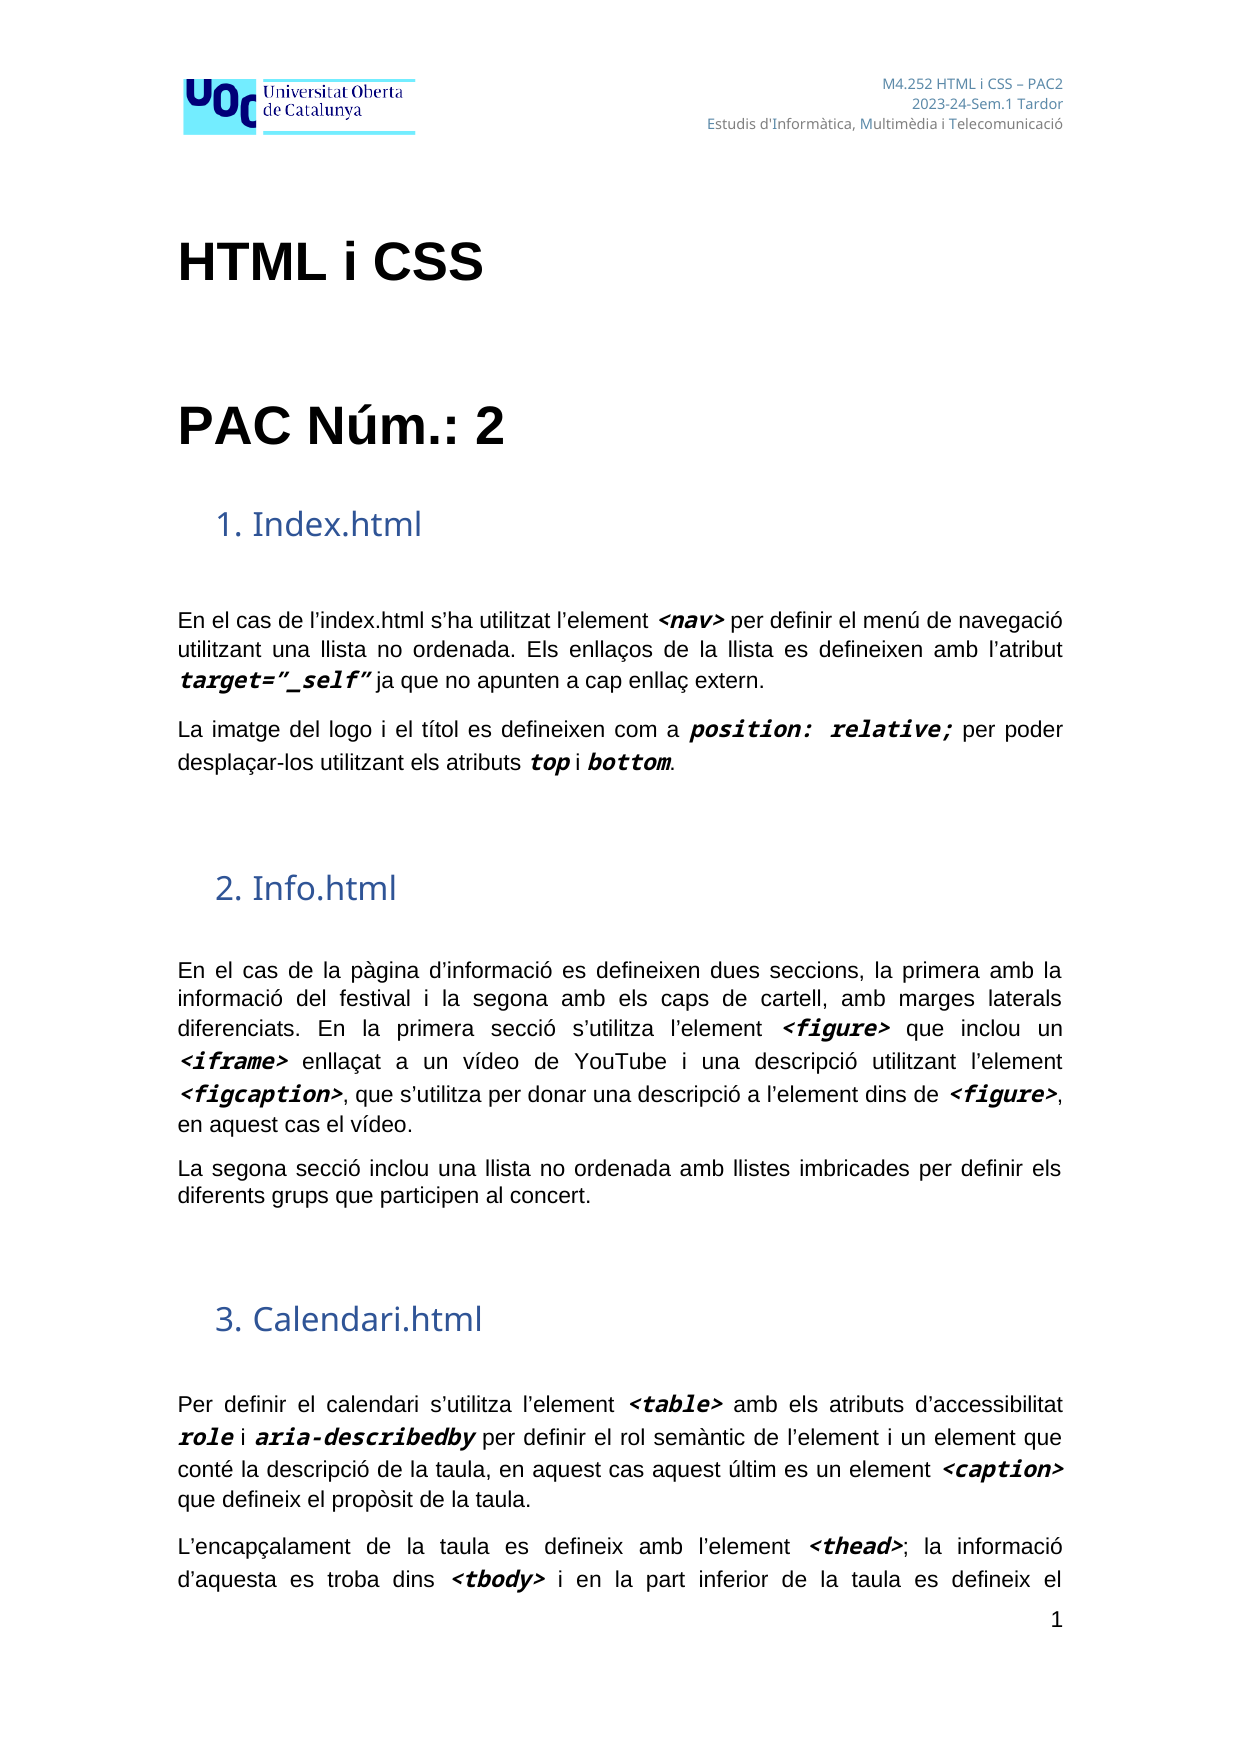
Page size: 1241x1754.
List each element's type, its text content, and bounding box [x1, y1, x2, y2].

text HTML i CSS [177, 230, 1063, 292]
list Info.html [215, 865, 1063, 910]
text Per definir el calendari s’utilitza l’element <table> amb els atributs d’accessibilitat role i aria-describedby per definir el rol semàntic de l’element i un element que conté la descripció de la taula, en aquest cas aquest últim es un element <caption> que defineix el propòsit de la taula. [177, 1388, 1063, 1512]
text En el cas de la pàgina d’informació es defineixen dues seccions, la primera amb la informació del festival i la segona amb els caps de cartell, amb marges laterals diferenciats. En la primera secció s’utilitza l’element <figure> que inclou un <iframe> enllaçat a un vídeo de YouTube i una descripció utilitzant l’element <figcaption>, que s’utilitza per donar una descripció a l’element dins de <figure>, en aquest cas el vídeo. [177, 957, 1063, 1137]
list Calendari.html [215, 1296, 1063, 1341]
text La imatge del logo i el títol es defineixen com a position: relative; per poder desplaçar-los utilitzant els atributs top i bottom. [177, 713, 1063, 777]
text En el cas de l’index.html s’ha utilitzat l’element <nav> per definir el menú de navegació utilitzant una llista no ordenada. Els enllaços de la llista es defineixen amb l’atribut target=”_self” ja que no apunten a cap enllaç extern. [177, 603, 1063, 695]
text PAC Núm.: 2 [177, 394, 1063, 456]
text L’encapçalament de la taula es defineix amb l’element <thead>; la informació d’aquesta es troba dins <tbody> i en la part inferior de la taula es defineix el [177, 1530, 1063, 1594]
list Index.html [215, 501, 1063, 546]
text La segona secció inclou una llista no ordenada amb llistes imbricades per definir els diferents grups que participen al concert. [177, 1155, 1063, 1209]
